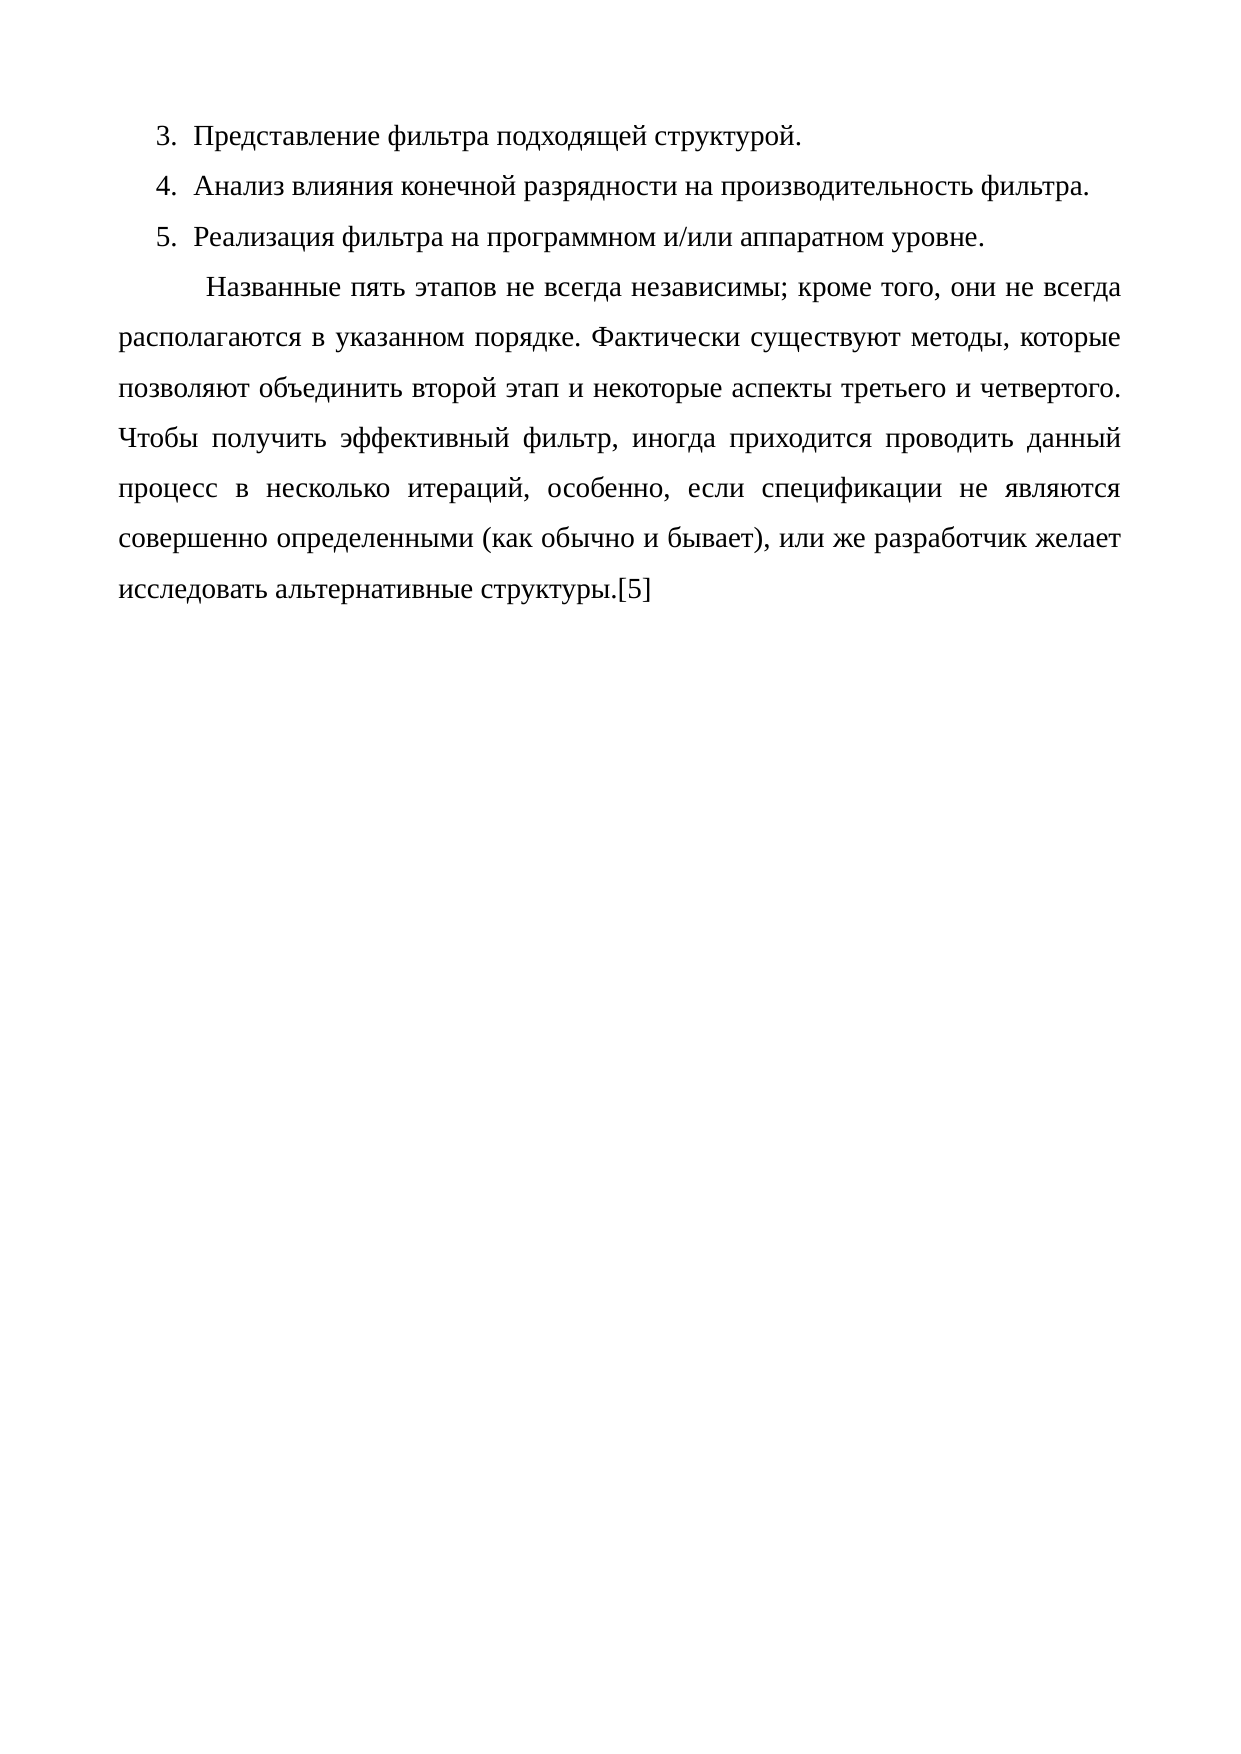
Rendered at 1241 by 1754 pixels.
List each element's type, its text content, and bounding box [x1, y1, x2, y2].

text Названные пять этапов не всегда независимы; кроме того, они не всегда располагаются в указанном порядке. Фактически существуют методы, которые позволяют объединить второй этап и некоторые аспекты третьего и четвертого. Чтобы получить эффективный фильтр, иногда приходится проводить данный процесс в несколько итераций, особенно, если спецификации не являются совершенно определенными (как обычно и бывает), или же разработчик желает исследовать альтернативные структуры.[5] [118, 269, 1122, 604]
list Представление фильтра подходящей структурой. [156, 118, 1122, 152]
list Реализация фильтра на программном и/или аппаратном уровне. [156, 219, 1122, 252]
list Анализ влияния конечной разрядности на производительность фильтра. [156, 168, 1122, 202]
